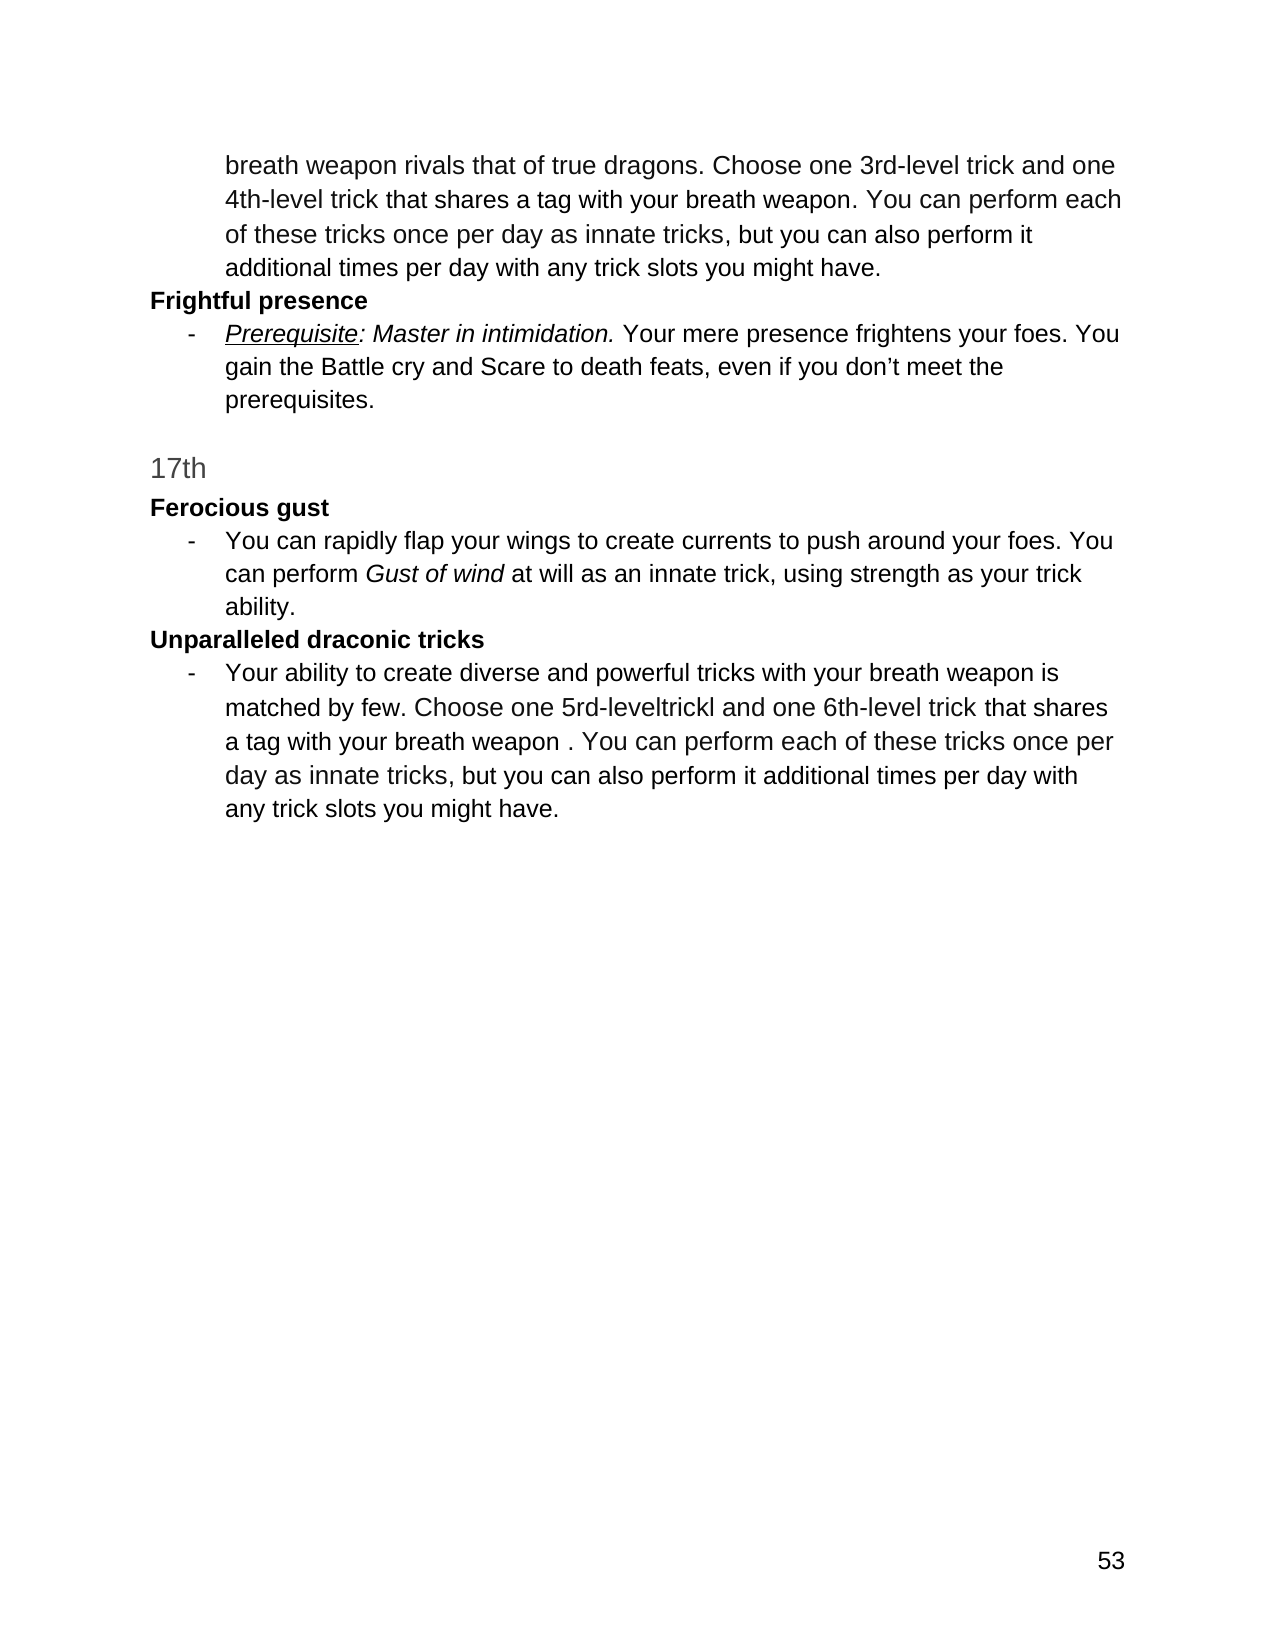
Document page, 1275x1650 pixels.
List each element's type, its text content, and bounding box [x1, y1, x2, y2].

text Ferocious gust [150, 493, 1125, 522]
text Unparalleled draconic tricks [150, 625, 1125, 654]
list Prerequisite: Master in intimidation. Your mere presence frightens your foes. You gain the Battle cry and Scare to death feats, even if you don’t meet the prerequisites. [187, 319, 1125, 414]
list Your ability to create diverse and powerful tricks with your breath weapon is matched by few. Choose one 5rd-leveltrickl and one 6th-level trick that shares a tag with your breath weapon . You can perform each of these tricks once per day as innate tricks, but you can also perform it additional times per day with any trick slots you might have. [187, 658, 1125, 823]
list breath weapon rivals that of true dragons. Choose one 3rd-level trick and one 4th-level trick that shares a tag with your breath weapon. You can perform each of these tricks once per day as innate tricks, but you can also perform it additional times per day with any trick slots you might have. [187, 150, 1125, 282]
subtitle 17th [150, 451, 1125, 485]
list You can rapidly flap your wings to create currents to push around your foes. You can perform Gust of wind at will as an innate trick, using strength as your trick ability. [187, 526, 1125, 621]
text Frightful presence [150, 286, 1125, 315]
